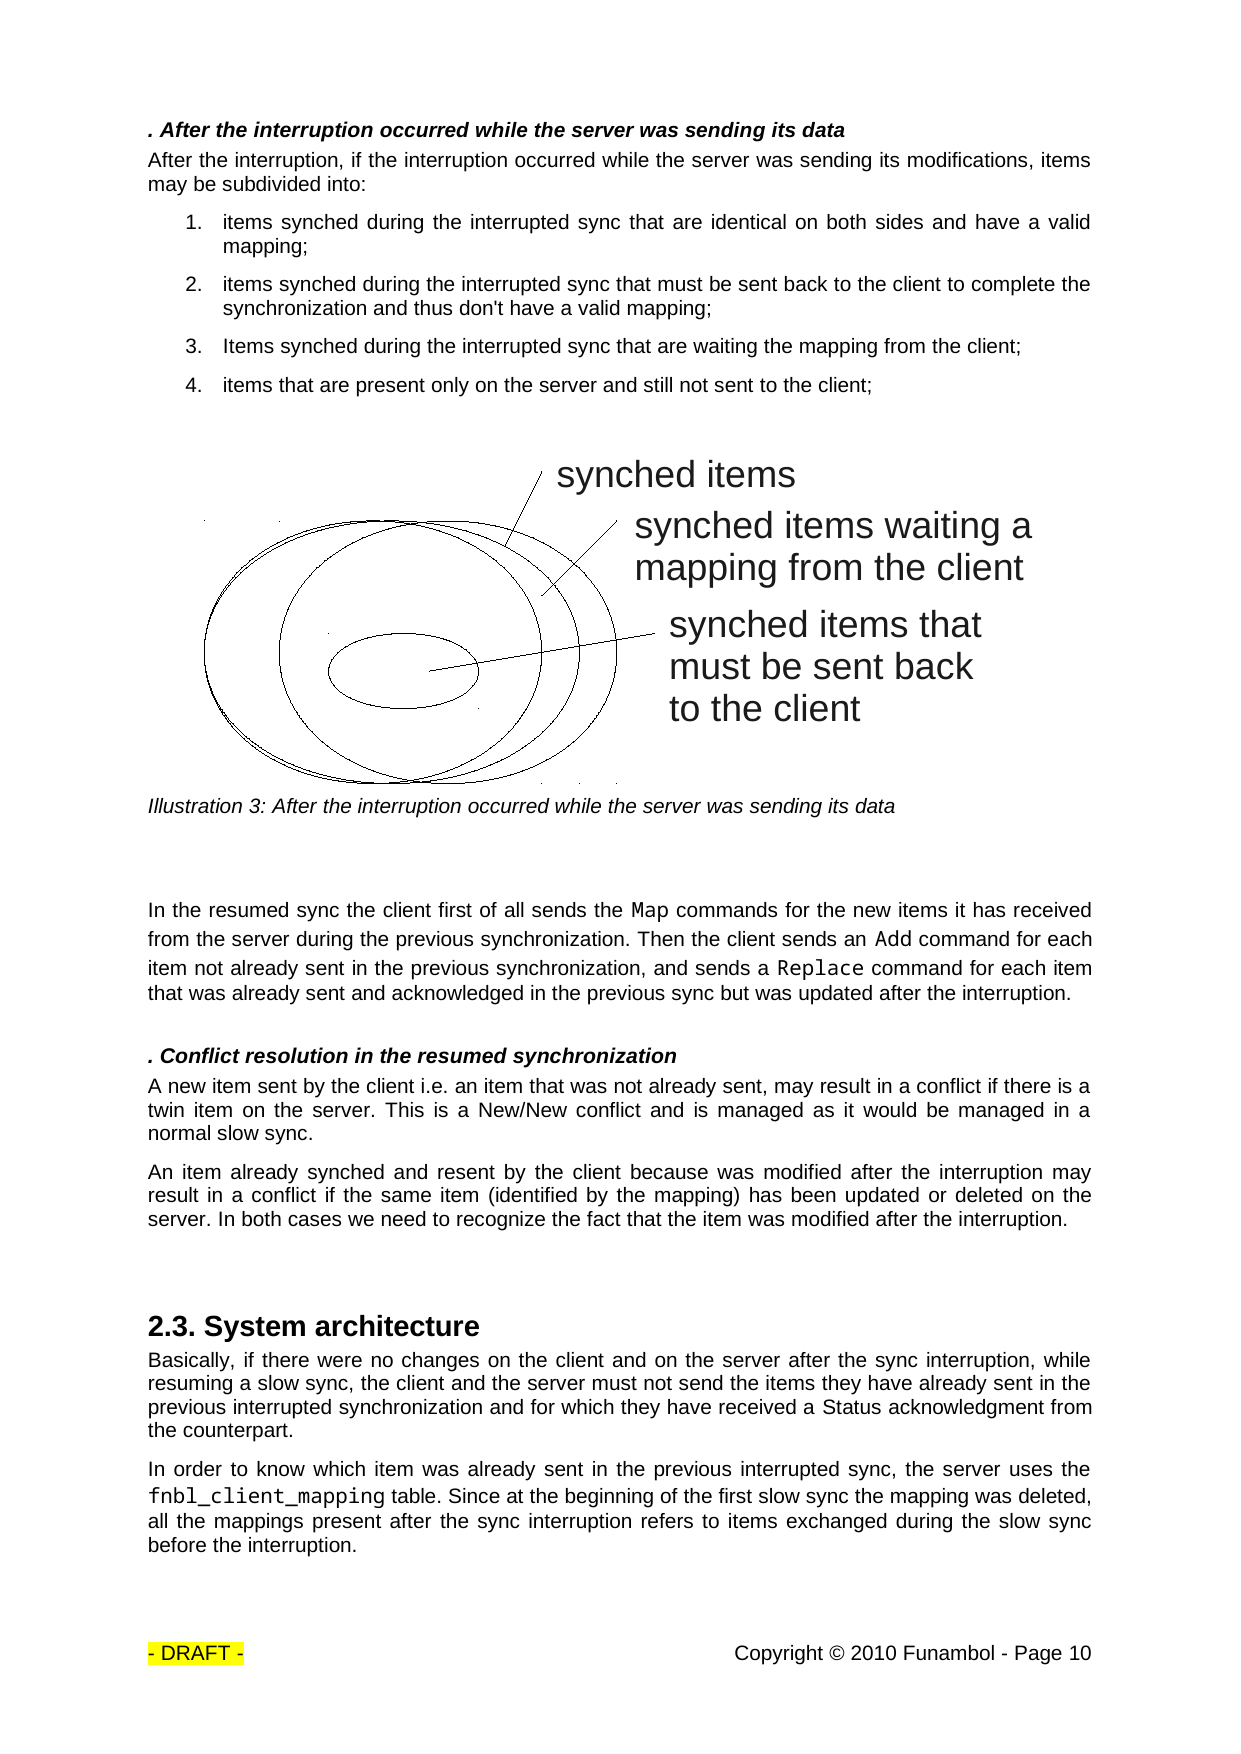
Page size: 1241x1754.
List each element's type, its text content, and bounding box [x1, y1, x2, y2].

list items that are present only on the server and still not sent to the client; [185, 373, 1093, 397]
list items synched during the interrupted sync that must be sent back to the client to complete the synchronization and thus don't have a valid mapping; [185, 273, 1093, 320]
text After the interruption, if the interruption occurred while the server was sending its modifications, items may be subdivided into: [148, 148, 1093, 196]
text A new item sent by the client i.e. an item that was not already sent, may result in a conflict if there is a twin item on the server. This is a New/New conflict and is managed as it would be managed in a normal slow sync. [148, 1075, 1093, 1145]
text Basically, if there were no changes on the client and on the server after the sync interruption, while resuming a slow sync, the client and the server must not send the items they have already sent in the previous interrupted synchronization and for which they have received a Status acknowledgment from the counterpart. [148, 1348, 1093, 1442]
list items synched during the interrupted sync that are identical on both sides and have a valid mapping; [185, 211, 1093, 258]
text Illustration 3: After the interruption occurred while the server was sending its data [148, 448, 1093, 818]
subtitle System architecture [148, 1309, 1093, 1342]
subtitle After the interruption occurred while the server was sending its data [148, 118, 1093, 142]
text An item already synched and resent by the client because was modified after the interruption may result in a conflict if the same item (identified by the mapping) has been updated or deleted on the server. In both cases we need to recognize the fact that the item was modified after the interruption. [148, 1160, 1093, 1231]
text In order to know which item was already sent in the previous interrupted sync, the server uses the fnbl_client_mapping table. Since at the beginning of the first slow sync the mapping was deleted, all the mappings present after the sync interruption refers to items exchanged during the slow sync before the interruption. [148, 1457, 1093, 1557]
list Items synched during the interrupted sync that are waiting the mapping from the client; [185, 335, 1093, 358]
text In the resumed sync the client first of all sends the Map commands for the new items it has received from the server during the previous synchronization. Then the client sends an Add command for each item not already sent in the previous synchronization, and sends a Replace command for each item that was already sent and acknowledged in the previous sync but was updated after the interruption. [148, 895, 1093, 1004]
subtitle Conflict resolution in the resumed synchronization [148, 1044, 1093, 1068]
